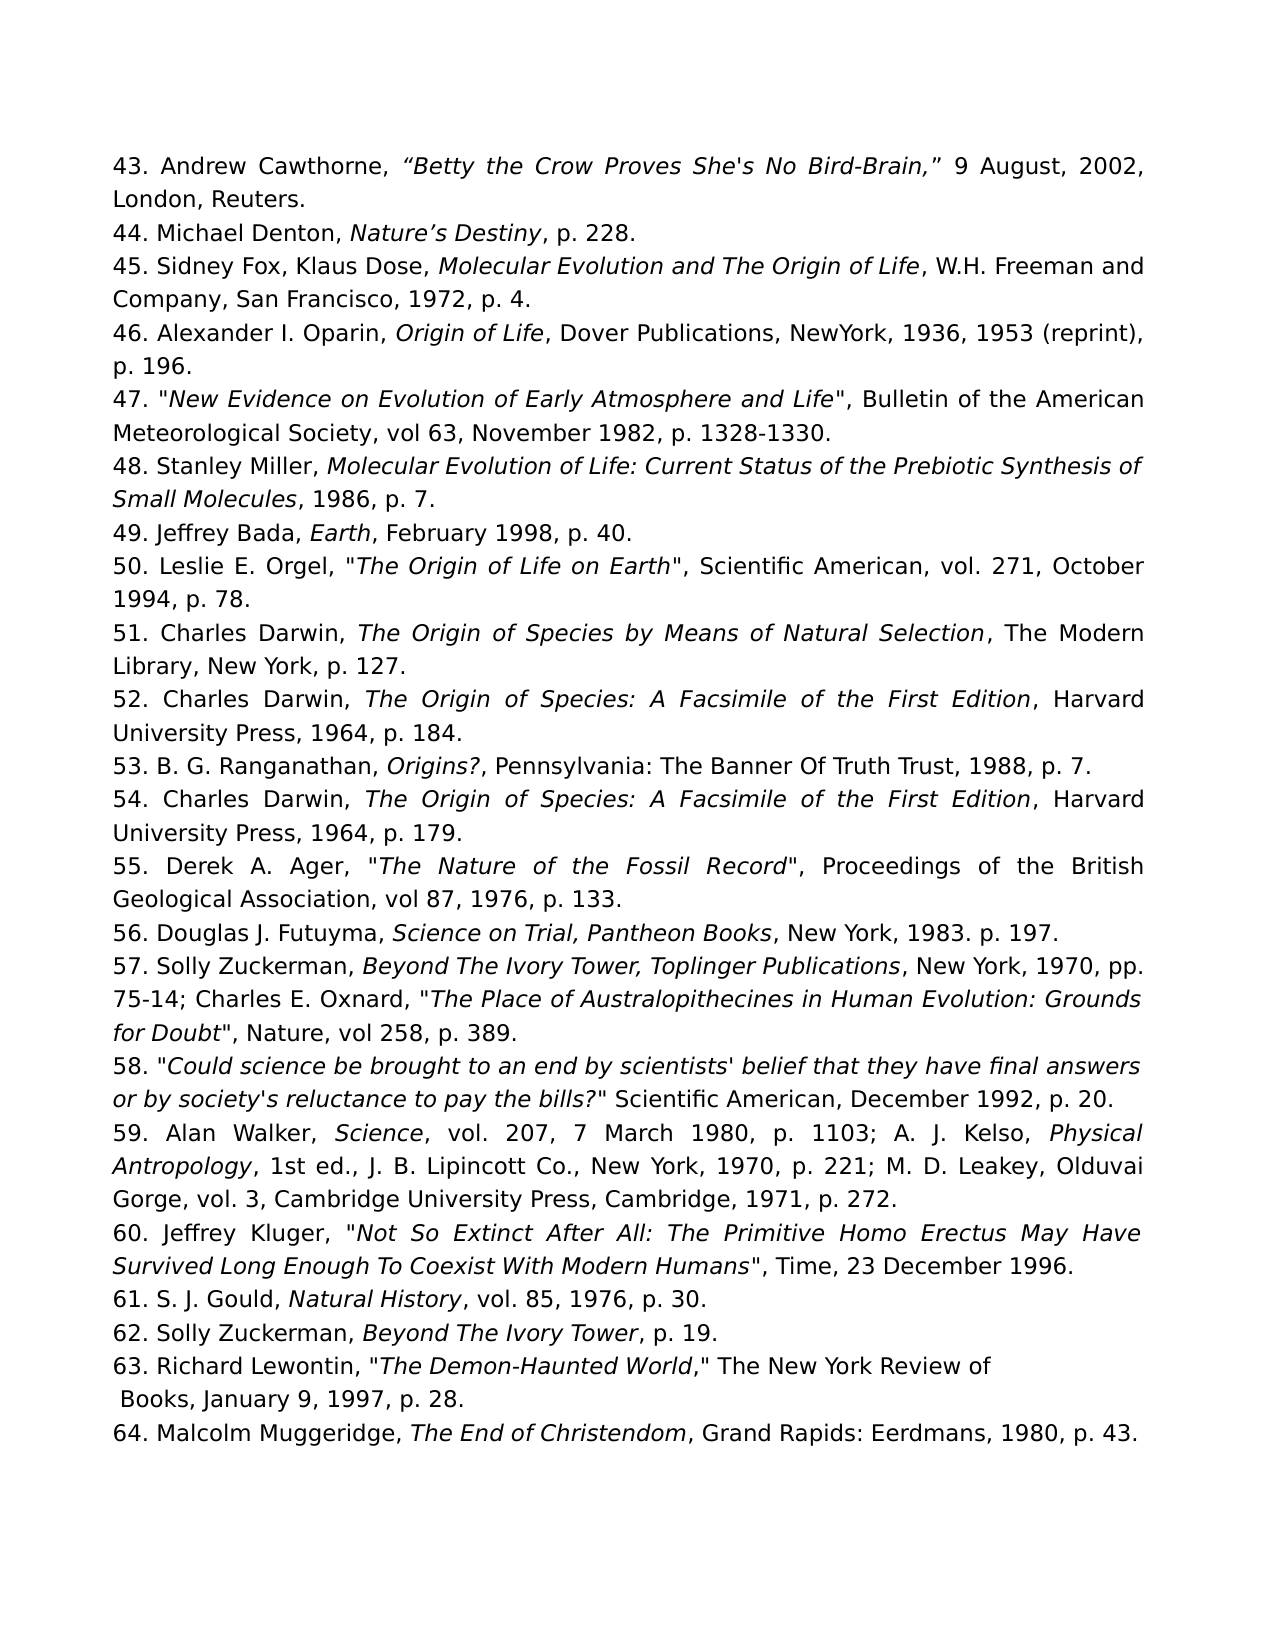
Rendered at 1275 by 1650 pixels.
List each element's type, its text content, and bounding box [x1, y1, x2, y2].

text 54. Charles Darwin, The Origin of Species: A Facsimile of the First Edition, Harvard University Press, 1964, p. 179. [112, 781, 1145, 848]
text 49. Jeffrey Bada, Earth, February 1998, p. 40. [112, 514, 1145, 548]
text 47. "New Evidence on Evolution of Early Atmosphere and Life", Bulletin of the American Meteorological Society, vol 63, November 1982, p. 1328-1330. [112, 381, 1145, 448]
text 58. "Could science be brought to an end by scientists' belief that they have final answers or by society's reluctance to pay the bills?" Scientific American, December 1992, p. 20. [112, 1048, 1145, 1114]
text 44. Michael Denton, Nature’s Destiny, p. 228. [112, 214, 1145, 248]
text 52. Charles Darwin, The Origin of Species: A Facsimile of the First Edition, Harvard University Press, 1964, p. 184. [112, 681, 1145, 748]
text 50. Leslie E. Orgel, "The Origin of Life on Earth", Scientific American, vol. 271, October 1994, p. 78. [112, 548, 1145, 614]
text 51. Charles Darwin, The Origin of Species by Means of Natural Selection, The Modern Library, New York, p. 127. [112, 614, 1145, 681]
text Books, January 9, 1997, p. 28. [112, 1381, 1145, 1414]
text 57. Solly Zuckerman, Beyond The Ivory Tower, Toplinger Publications, New York, 1970, pp. 75-14; Charles E. Oxnard, "The Place of Australopithecines in Human Evolution: Grounds for Doubt", Nature, vol 258, p. 389. [112, 948, 1145, 1048]
text 46. Alexander I. Oparin, Origin of Life, Dover Publications, NewYork, 1936, 1953 (reprint), p. 196. [112, 314, 1145, 381]
text 61. S. J. Gould, Natural History, vol. 85, 1976, p. 30. [112, 1281, 1145, 1314]
text 62. Solly Zuckerman, Beyond The Ivory Tower, p. 19. [112, 1314, 1145, 1348]
text 45. Sidney Fox, Klaus Dose, Molecular Evolution and The Origin of Life, W.H. Freeman and Company, San Francisco, 1972, p. 4. [112, 248, 1145, 314]
text 60. Jeffrey Kluger, "Not So Extinct After All: The Primitive Homo Erectus May Have Survived Long Enough To Coexist With Modern Humans", Time, 23 December 1996. [112, 1214, 1145, 1281]
text 56. Douglas J. Futuyma, Science on Trial, Pantheon Books, New York, 1983. p. 197. [112, 914, 1145, 948]
text 63. Richard Lewontin, "The Demon-Haunted World," The New York Review of [112, 1348, 1145, 1381]
text 43. Andrew Cawthorne, “Betty the Crow Proves She's No Bird-Brain,” 9 August, 2002, London, Reuters. [112, 148, 1145, 214]
text 55. Derek A. Ager, "The Nature of the Fossil Record", Proceedings of the British Geological Association, vol 87, 1976, p. 133. [112, 848, 1145, 914]
text 48. Stanley Miller, Molecular Evolution of Life: Current Status of the Prebiotic Synthesis of Small Molecules, 1986, p. 7. [112, 448, 1145, 514]
text 64. Malcolm Muggeridge, The End of Christendom, Grand Rapids: Eerdmans, 1980, p. 43. [112, 1414, 1145, 1448]
text 53. B. G. Ranganathan, Origins?, Pennsylvania: The Banner Of Truth Trust, 1988, p. 7. [112, 748, 1145, 781]
text 59. Alan Walker, Science, vol. 207, 7 March 1980, p. 1103; A. J. Kelso, Physical Antropology, 1st ed., J. B. Lipincott Co., New York, 1970, p. 221; M. D. Leakey, Olduvai Gorge, vol. 3, Cambridge University Press, Cambridge, 1971, p. 272. [112, 1114, 1145, 1214]
